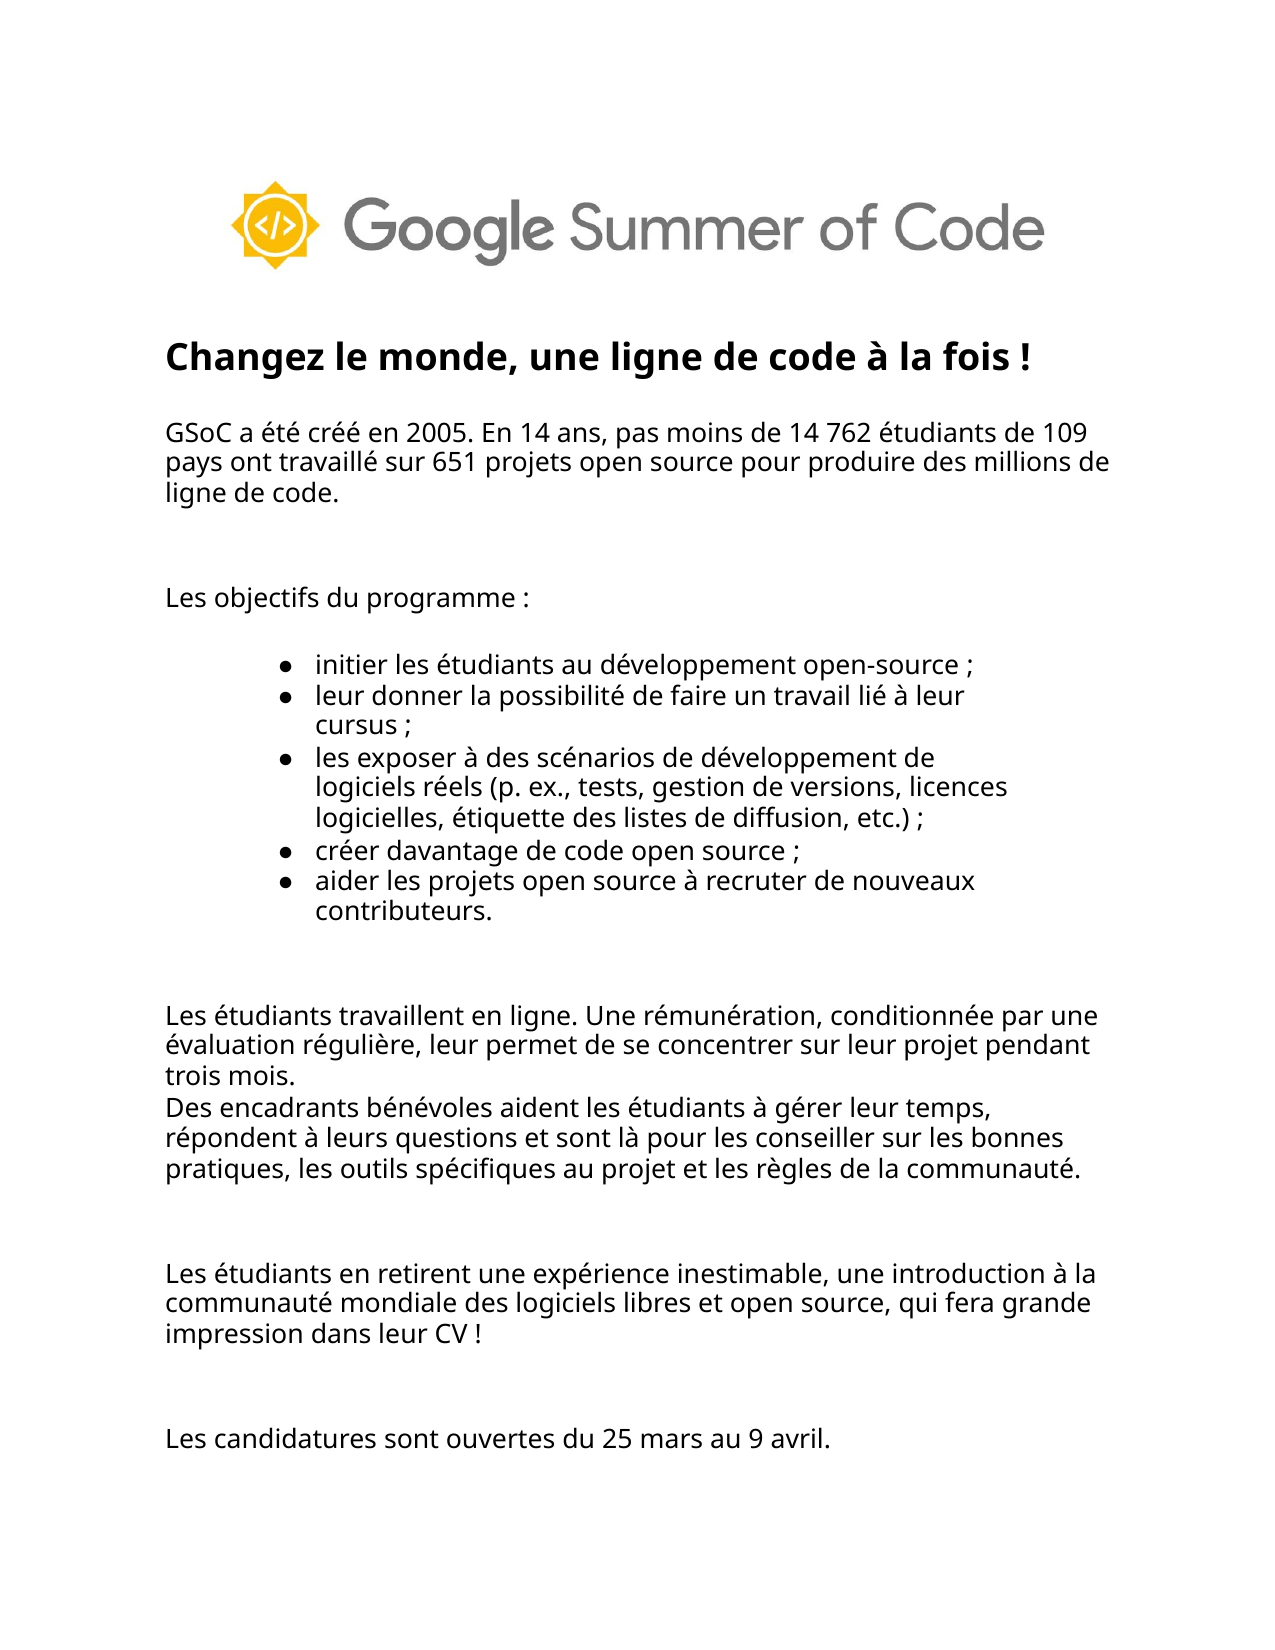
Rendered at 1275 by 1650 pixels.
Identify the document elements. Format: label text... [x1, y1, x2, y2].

text Les candidatures sont ouvertes du 25 mars au 9 avril. [165, 1424, 1125, 1455]
text Les étudiants en retirent une expérience inestimable, une introduction à la communauté mondiale des logiciels libres et open source, qui fera grande impression dans leur CV ! [165, 1259, 1125, 1351]
text Les étudiants travaillent en ligne. Une rémunération, conditionnée par une évaluation régulière, leur permet de se concentrer sur leur projet pendant trois mois. [165, 1001, 1125, 1093]
list aider les projets open source à recruter de nouveaux contributeurs. [277, 866, 1162, 928]
picture [166, 112, 1109, 338]
list initier les étudiants au développement open-source ; [277, 650, 1162, 681]
list leur donner la possibilité de faire un travail lié à leur cursus ; [277, 681, 1162, 743]
text Changez le monde, une ligne de code à la fois ! [165, 112, 1125, 381]
text Les objectifs du programme : [165, 583, 1125, 614]
text GSoC a été créé en 2005. En 14 ans, pas moins de 14 762 étudiants de 109 pays ont travaillé sur 651 projets open source pour produire des millions de ligne de code. [165, 417, 1125, 510]
list les exposer à des scénarios de développement de logiciels réels (p. ex., tests, gestion de versions, licences logicielles, étiquette des listes de diffusion, etc.) ; [277, 743, 1162, 835]
text Des encadrants bénévoles aident les étudiants à gérer leur temps, répondent à leurs questions et sont là pour les conseiller sur les bonnes pratiques, les outils spécifiques au projet et les règles de la communauté. [165, 1093, 1125, 1186]
list créer davantage de code open source ; [277, 835, 1162, 866]
